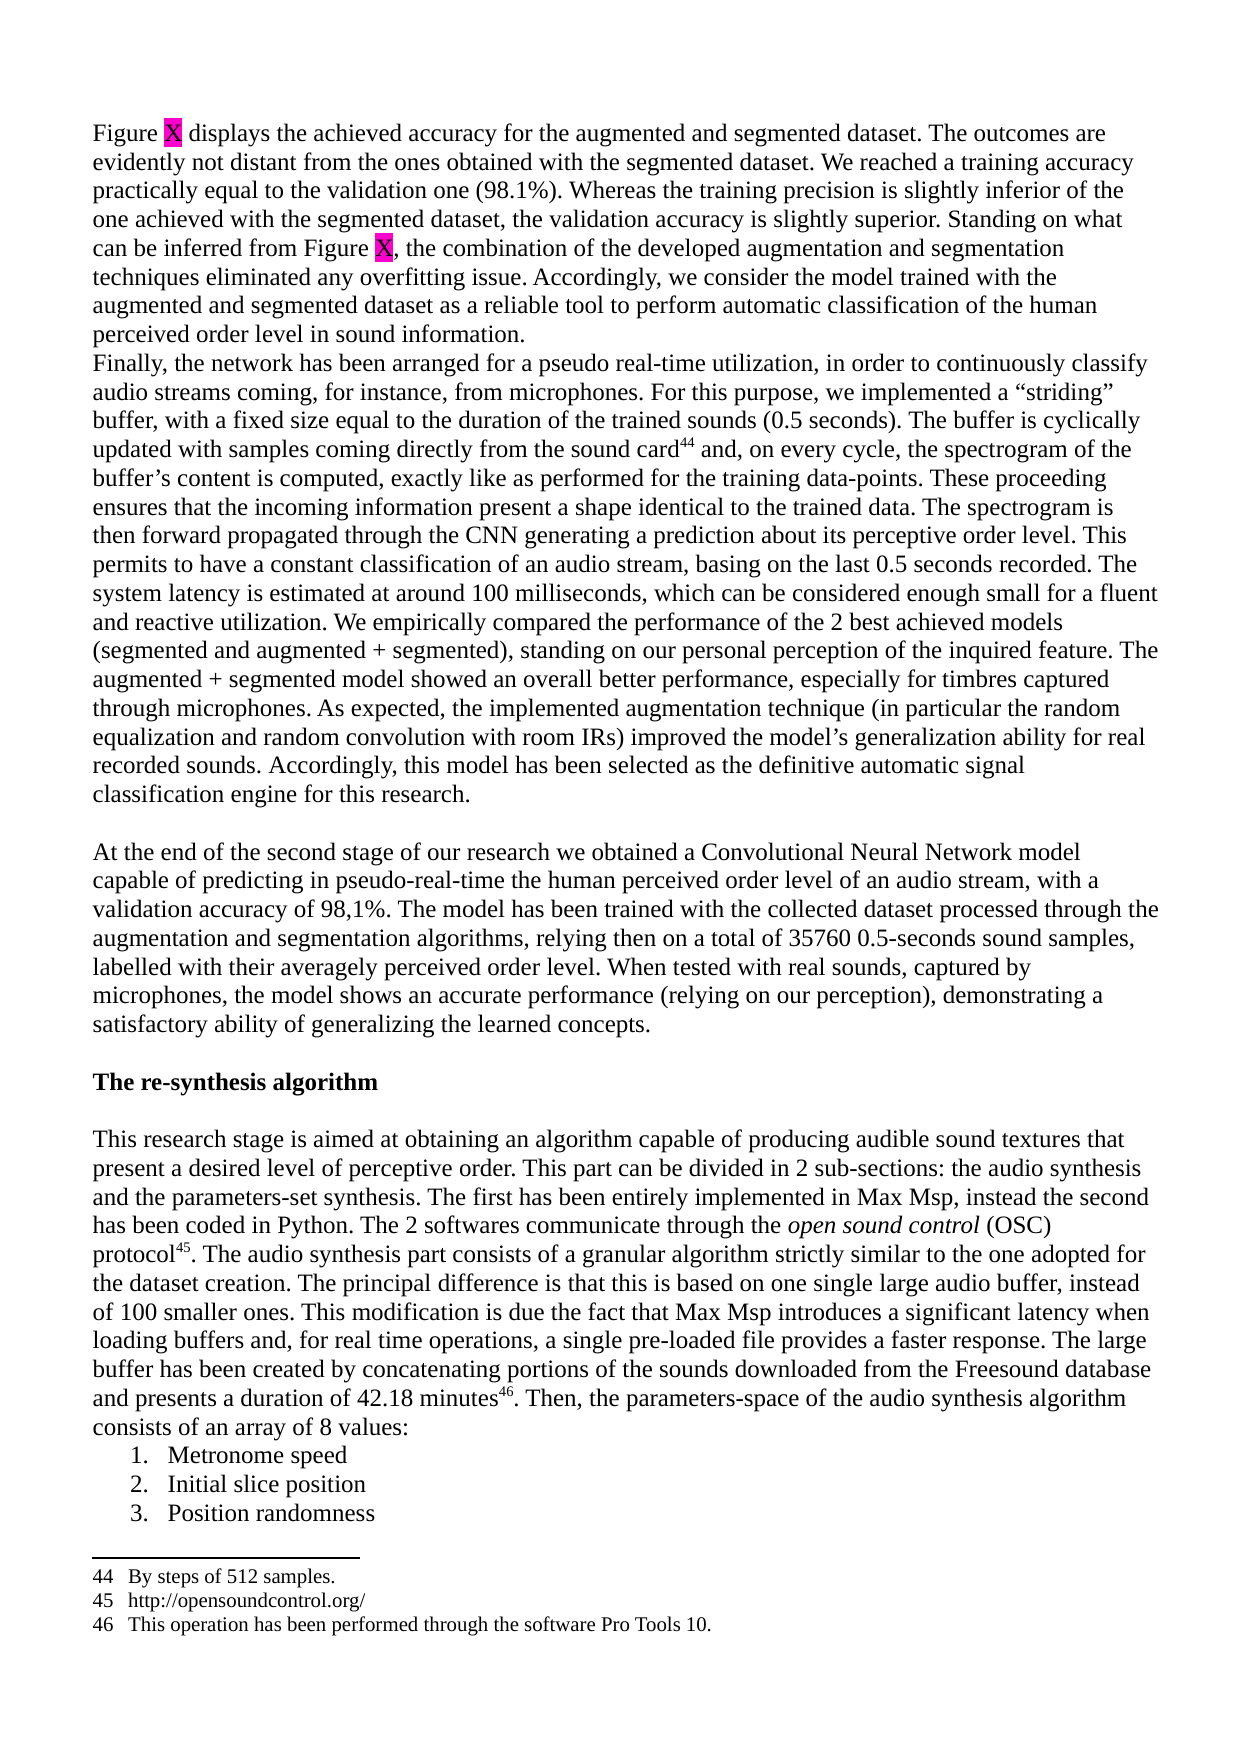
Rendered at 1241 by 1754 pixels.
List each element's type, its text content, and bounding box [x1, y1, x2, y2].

text By steps of 512 samples. [92, 1564, 1160, 1588]
text This operation has been performed through the software Pro Tools 10. [92, 1612, 1160, 1636]
text The re-synthesis algorithm [92, 1067, 1160, 1096]
list Position randomness [130, 1498, 1160, 1527]
text At the end of the second stage of our research we obtained a Convolutional Neural Network model capable of predicting in pseudo-real-time the human perceived order level of an audio stream, with a validation accuracy of 98,1%. The model has been trained with the collected dataset processed through the augmentation and segmentation algorithms, relying then on a total of 35760 0.5-seconds sound samples, labelled with their averagely perceived order level. When tested with real sounds, captured by microphones, the model shows an accurate performance (relying on our perception), demonstrating a satisfactory ability of generalizing the learned concepts. [92, 837, 1160, 1038]
text This research stage is aimed at obtaining an algorithm capable of producing audible sound textures that present a desired level of perceptive order. This part can be divided in 2 sub-sections: the audio synthesis and the parameters-set synthesis. The first has been entirely implemented in Max Msp, instead the second has been coded in Python. The 2 softwares communicate through the open sound control (OSC) protocol. The audio synthesis part consists of a granular algorithm strictly similar to the one adopted for the dataset creation. The principal difference is that this is based on one single large audio buffer, instead of 100 smaller ones. This modification is due the fact that Max Msp introduces a significant latency when loading buffers and, for real time operations, a single pre-loaded file provides a faster response. The large buffer has been created by concatenating portions of the sounds downloaded from the Freesound database and presents a duration of 42.18 minutes. Then, the parameters-space of the audio synthesis algorithm consists of an array of 8 values: [92, 1124, 1160, 1441]
list Metronome speed [130, 1441, 1160, 1469]
text http://opensoundcontrol.org/ [92, 1588, 1160, 1612]
text Finally, the network has been arranged for a pseudo real-time utilization, in order to continuously classify audio streams coming, for instance, from microphones. For this purpose, we implemented a “striding” buffer, with a fixed size equal to the duration of the trained sounds (0.5 seconds). The buffer is cyclically updated with samples coming directly from the sound card and, on every cycle, the spectrogram of the buffer’s content is computed, exactly like as performed for the training data-points. These proceeding ensures that the incoming information present a shape identical to the trained data. The spectrogram is then forward propagated through the CNN generating a prediction about its perceptive order level. This permits to have a constant classification of an audio stream, basing on the last 0.5 seconds recorded. The system latency is estimated at around 100 milliseconds, which can be considered enough small for a fluent and reactive utilization. We empirically compared the performance of the 2 best achieved models (segmented and augmented + segmented), standing on our personal perception of the inquired feature. The augmented + segmented model showed an overall better performance, especially for timbres captured through microphones. As expected, the implemented augmentation technique (in particular the random equalization and random convolution with room IRs) improved the model’s generalization ability for real recorded sounds. Accordingly, this model has been selected as the definitive automatic signal classification engine for this research. [92, 348, 1160, 808]
list Initial slice position [130, 1469, 1160, 1498]
text Figure X displays the achieved accuracy for the augmented and segmented dataset. The outcomes are evidently not distant from the ones obtained with the segmented dataset. We reached a training accuracy practically equal to the validation one (98.1%). Whereas the training precision is slightly inferior of the one achieved with the segmented dataset, the validation accuracy is slightly superior. Standing on what can be inferred from Figure X, the combination of the developed augmentation and segmentation techniques eliminated any overfitting issue. Accordingly, we consider the model trained with the augmented and segmented dataset as a reliable tool to perform automatic classification of the human perceived order level in sound information. [92, 118, 1160, 348]
